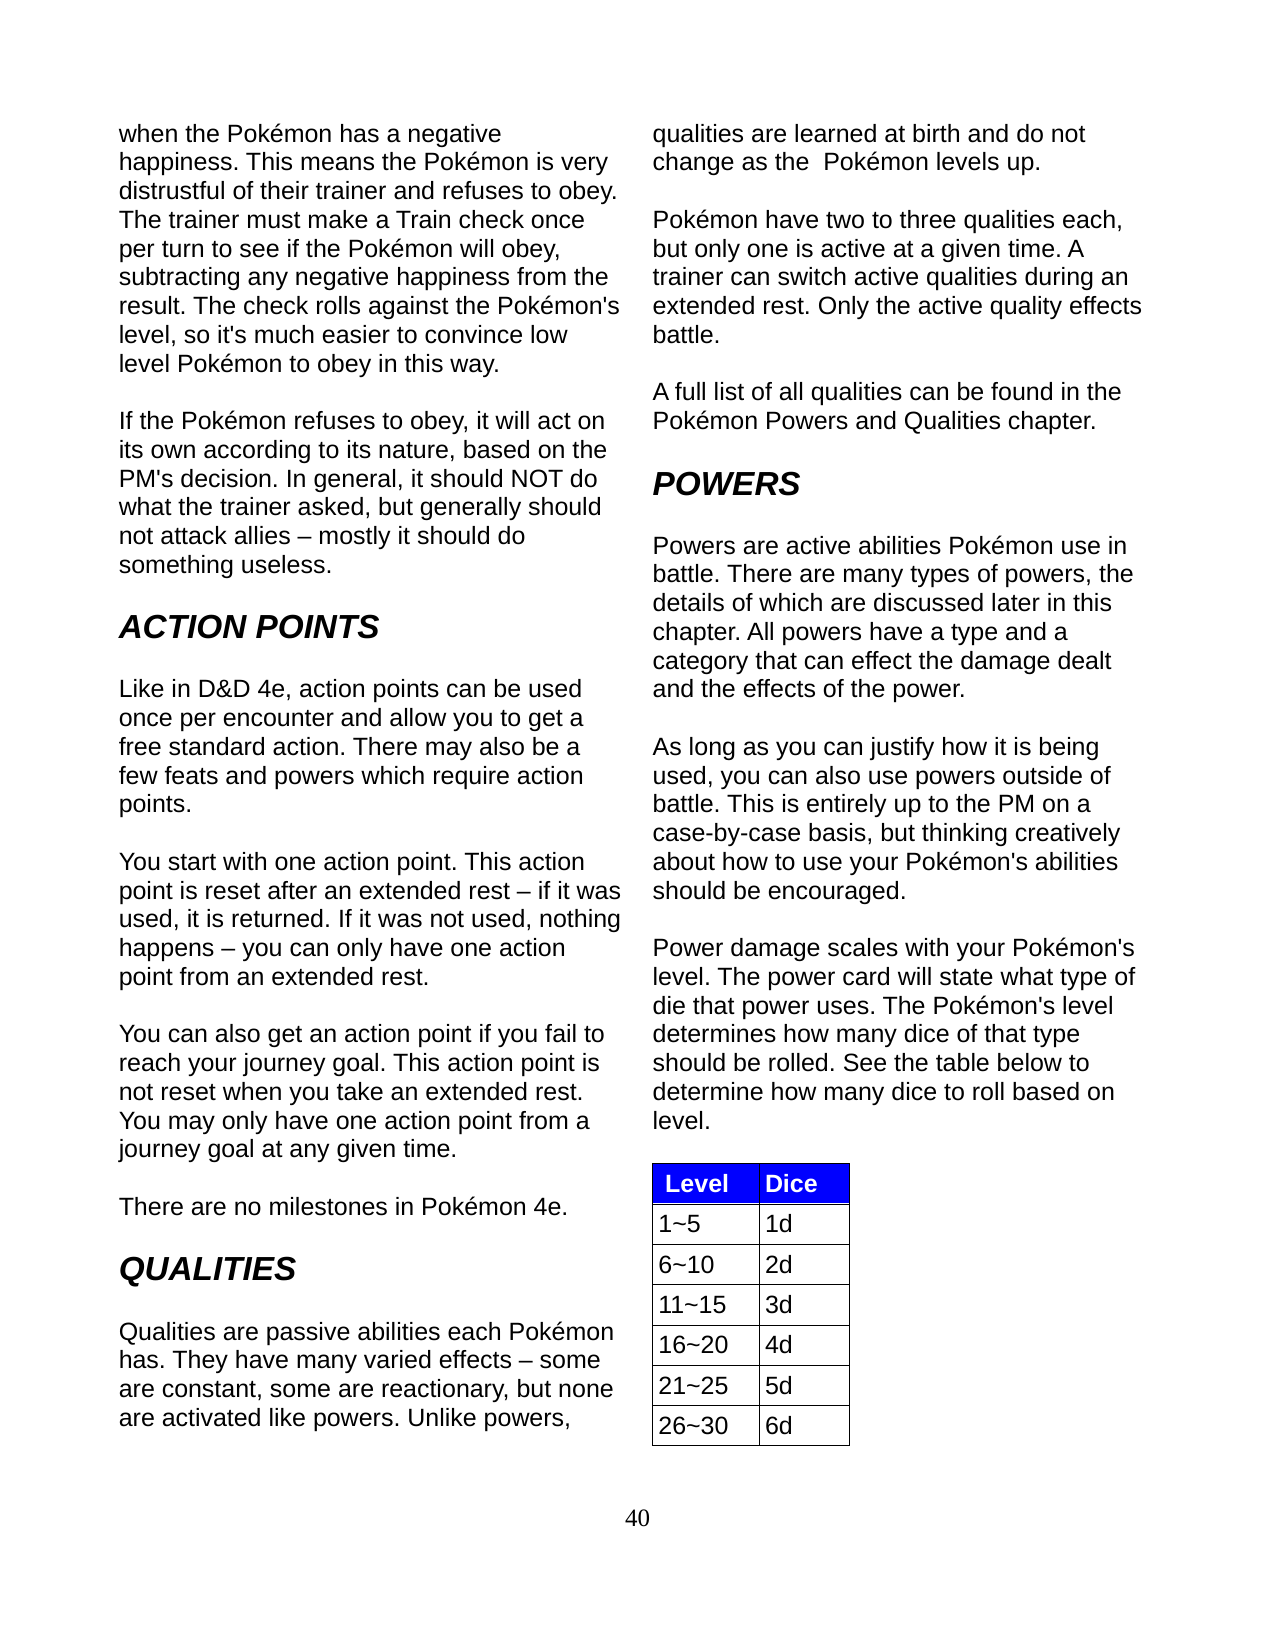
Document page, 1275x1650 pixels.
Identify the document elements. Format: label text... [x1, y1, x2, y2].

text If the Pokémon refuses to obey, it will act on its own according to its nature, based on the PM's decision. In general, it should NOT do what the trainer asked, but generally should not attack allies – mostly it should do something useless. [118, 406, 622, 578]
table_cell 1~5 [653, 1205, 759, 1244]
table_header Dice [760, 1164, 849, 1203]
table_cell 4d [760, 1326, 849, 1365]
text when the Pokémon has a negative happiness. This means the Pokémon is very distrustful of their trainer and refuses to obey. The trainer must make a Train check once per turn to see if the Pokémon will obey, subtracting any negative happiness from the result. The check rolls against the Pokémon's level, so it's much easier to convince low level Pokémon to obey in this way. [118, 118, 622, 377]
text Powers are active abilities Pokémon use in battle. There are many types of powers, the details of which are discussed later in this chapter. All powers have a type and a category that can effect the damage dealt and the effects of the power. [652, 531, 1156, 703]
table_cell 21~25 [653, 1366, 759, 1405]
text Like in D&D 4e, action points can be used once per encounter and allow you to get a free standard action. There may also be a few feats and powers which require action points. [118, 674, 622, 818]
table_cell 1d [760, 1205, 849, 1244]
text qualities are learned at birth and do not change as the Pokémon levels up. [652, 118, 1156, 176]
table_header Level [653, 1164, 759, 1203]
table_cell 3d [760, 1285, 849, 1324]
text Pokémon have two to three qualities each, but only one is active at a given time. A trainer can switch active qualities during an extended rest. Only the active quality effects battle. [652, 205, 1156, 348]
table_cell 6d [760, 1406, 849, 1445]
table_cell 5d [760, 1366, 849, 1405]
table_cell 11~15 [653, 1285, 759, 1324]
text Qualities are passive abilities each Pokémon has. They have many varied effects – some are constant, some are reactionary, but none are activated like powers. Unlike powers, [118, 1317, 622, 1432]
text As long as you can justify how it is being used, you can also use powers outside of battle. This is entirely up to the PM on a case-by-case basis, but thinking creatively about how to use your Pokémon's abilities should be encouraged. [652, 732, 1156, 904]
text A full list of all qualities can be found in the Pokémon Powers and Qualities chapter. [652, 377, 1156, 435]
table_cell 6~10 [653, 1245, 759, 1284]
table_cell 2d [760, 1245, 849, 1284]
subtitle QUALITIES [118, 1249, 622, 1288]
table_cell 26~30 [653, 1406, 759, 1445]
table_cell 16~20 [653, 1326, 759, 1365]
text You start with one action point. This action point is reset after an extended rest – if it was used, it is returned. If it was not used, nothing happens – you can only have one action point from an extended rest. [118, 847, 622, 991]
text Power damage scales with your Pokémon's level. The power card will state what type of die that power uses. The Pokémon's level determines how many dice of that type should be rolled. See the table below to determine how many dice to roll based on level. [652, 933, 1156, 1134]
text There are no milestones in Pokémon 4e. [118, 1192, 622, 1221]
text You can also get an action point if you fail to reach your journey goal. This action point is not reset when you take an extended rest. You may only have one action point from a journey goal at any given time. [118, 1019, 622, 1163]
subtitle ACTION POINTS [118, 607, 622, 646]
subtitle POWERS [652, 463, 1156, 502]
